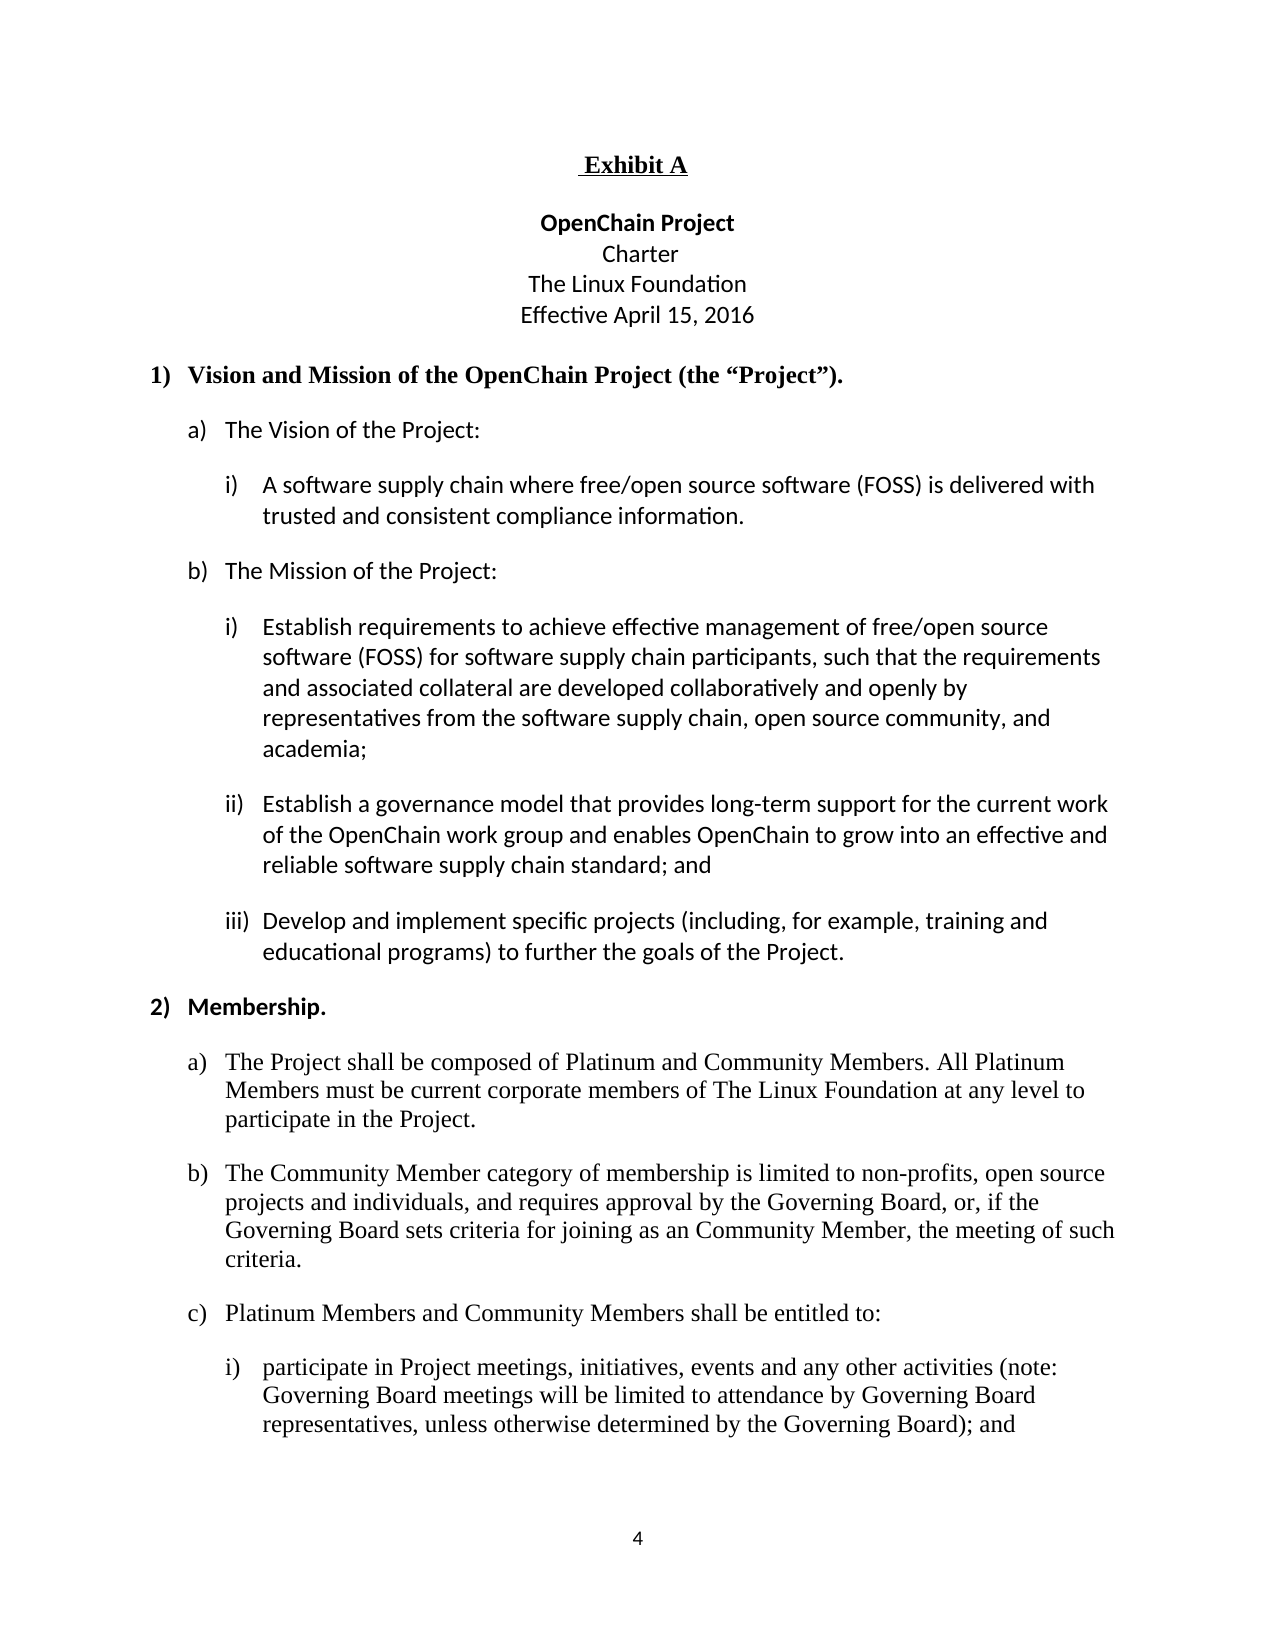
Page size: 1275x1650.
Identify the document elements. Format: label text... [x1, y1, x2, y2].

text Charter [150, 238, 1125, 268]
text Effective April 15, 2016 [150, 299, 1125, 329]
list Membership. [150, 991, 1125, 1022]
list Establish requirements to achieve effective management of free/open source software (FOSS) for software supply chain participants, such that the requirements and associated collateral are developed collaboratively and openly by representatives from the software supply chain, open source community, and academia; [225, 611, 1125, 763]
subtitle Vision and Mission of the OpenChain Project (the “Project”). [150, 360, 1125, 389]
list The Mission of the Project: [187, 555, 1125, 586]
list Establish a governance model that provides long-term support for the current work of the OpenChain work group and enables OpenChain to grow into an effective and reliable software supply chain standard; and [225, 788, 1125, 880]
text OpenChain Project [150, 207, 1125, 238]
list participate in Project meetings, initiatives, events and any other activities (note: Governing Board meetings will be limited to attendance by Governing Board representatives, unless otherwise determined by the Governing Board); and [225, 1352, 1125, 1438]
text Exhibit A [141, 150, 1125, 179]
list Develop and implement specific projects (including, for example, training and educational programs) to further the goals of the Project. [225, 905, 1125, 966]
list Platinum Members and Community Members shall be entitled to: [187, 1298, 1125, 1327]
list The Community Member category of membership is limited to non-profits, open source projects and individuals, and requires approval by the Governing Board, or, if the Governing Board sets criteria for joining as an Community Member, the meeting of such criteria. [187, 1158, 1125, 1273]
list The Project shall be composed of Platinum and Community Members. All Platinum Members must be current corporate members of The Linux Foundation at any level to participate in the Project. [187, 1047, 1125, 1133]
list A software supply chain where free/open source software (FOSS) is delivered with trusted and consistent compliance information. [225, 469, 1125, 530]
list The Vision of the Project: [187, 414, 1125, 444]
text The Linux Foundation [150, 268, 1125, 299]
